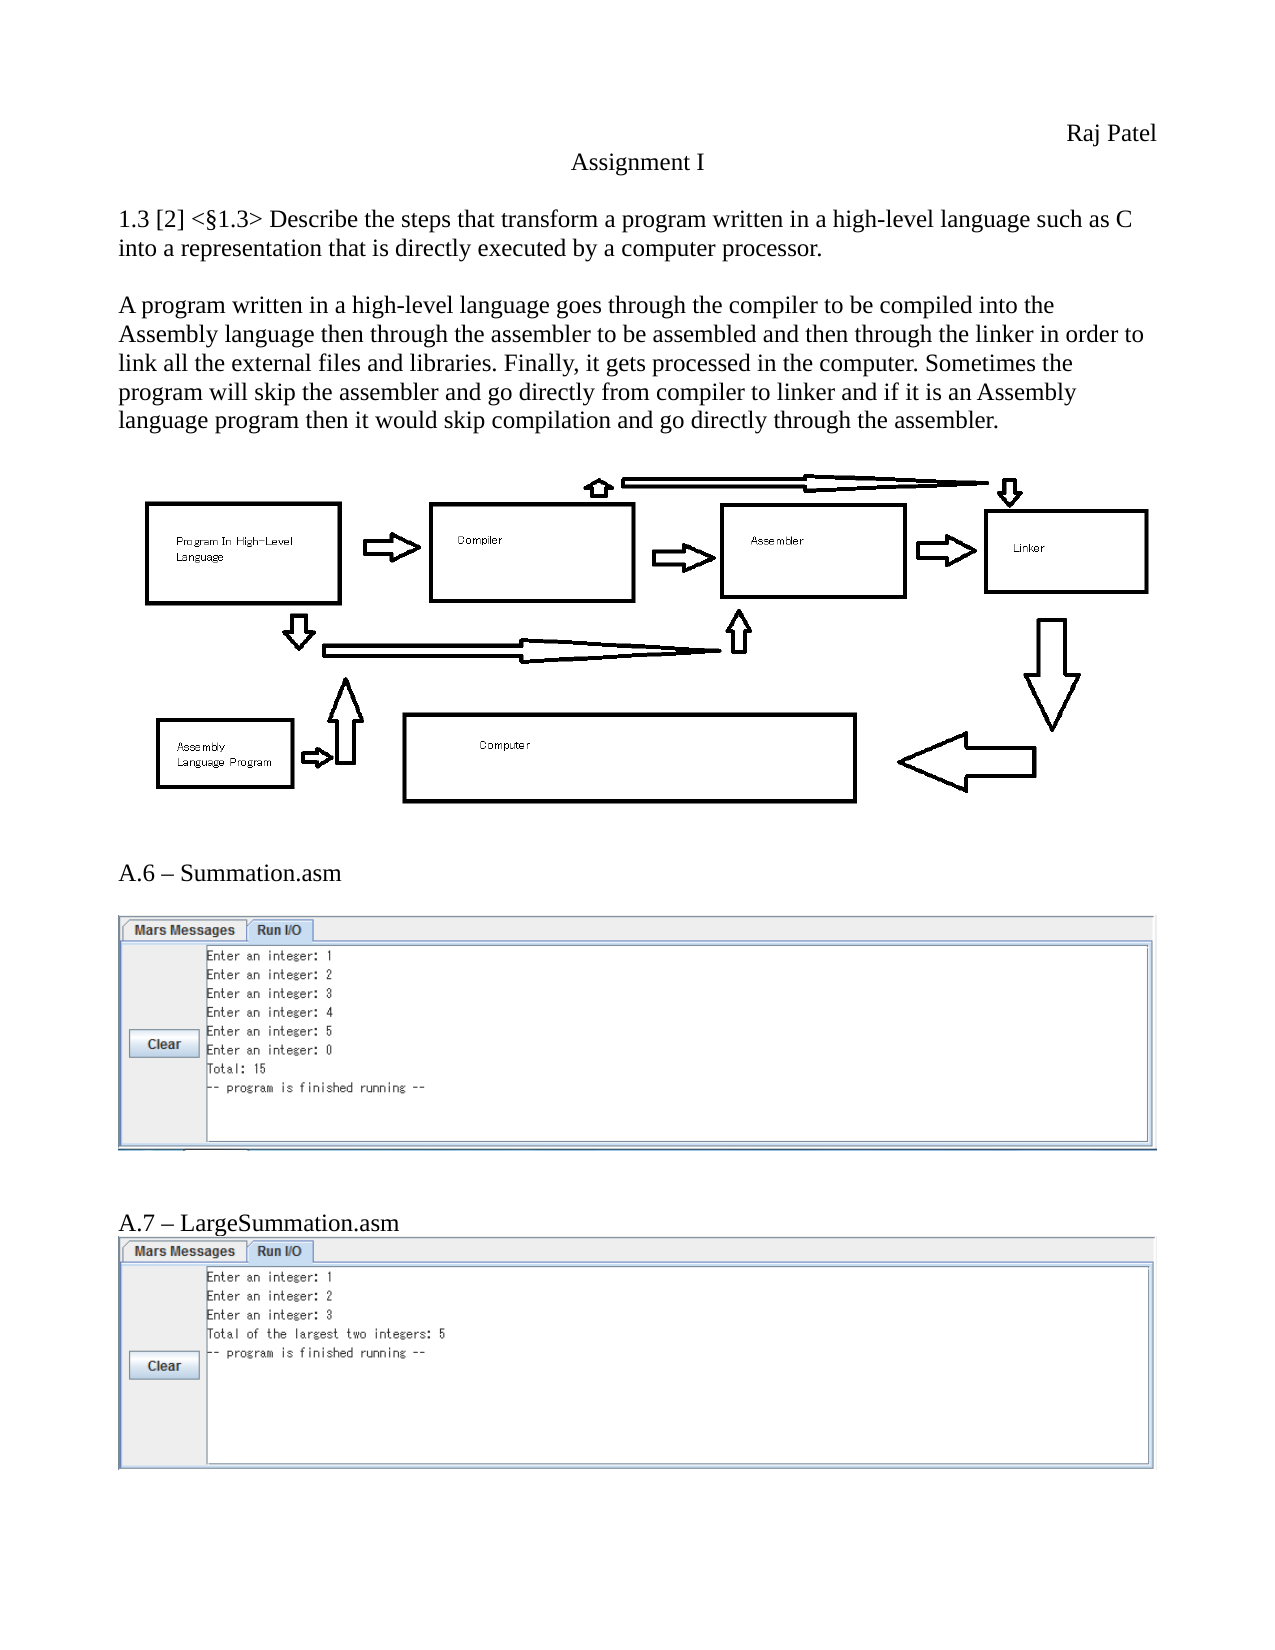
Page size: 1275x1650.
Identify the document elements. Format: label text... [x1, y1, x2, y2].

text A program written in a high-level language goes through the compiler to be compiled into the Assembly language then through the assembler to be assembled and then through the linker in order to link all the external files and libraries. Finally, it gets processed in the computer. Sometimes the program will skip the assembler and go directly from compiler to linker and if it is an Assembly language program then it would skip compilation and go directly through the assembler. [118, 291, 1157, 434]
picture [118, 915, 1157, 1151]
text 1.3 [2] <§1.3> Describe the steps that transform a program written in a high-level language such as C into a representation that is directly executed by a computer processor. [118, 204, 1157, 262]
picture [118, 1236, 1157, 1470]
picture [118, 463, 1157, 829]
text A.7 – LargeSummation.asm [118, 1208, 1157, 1236]
text A.6 – Summation.asm [118, 858, 1157, 887]
text Assignment I [118, 147, 1157, 176]
text Raj Patel [118, 118, 1157, 147]
